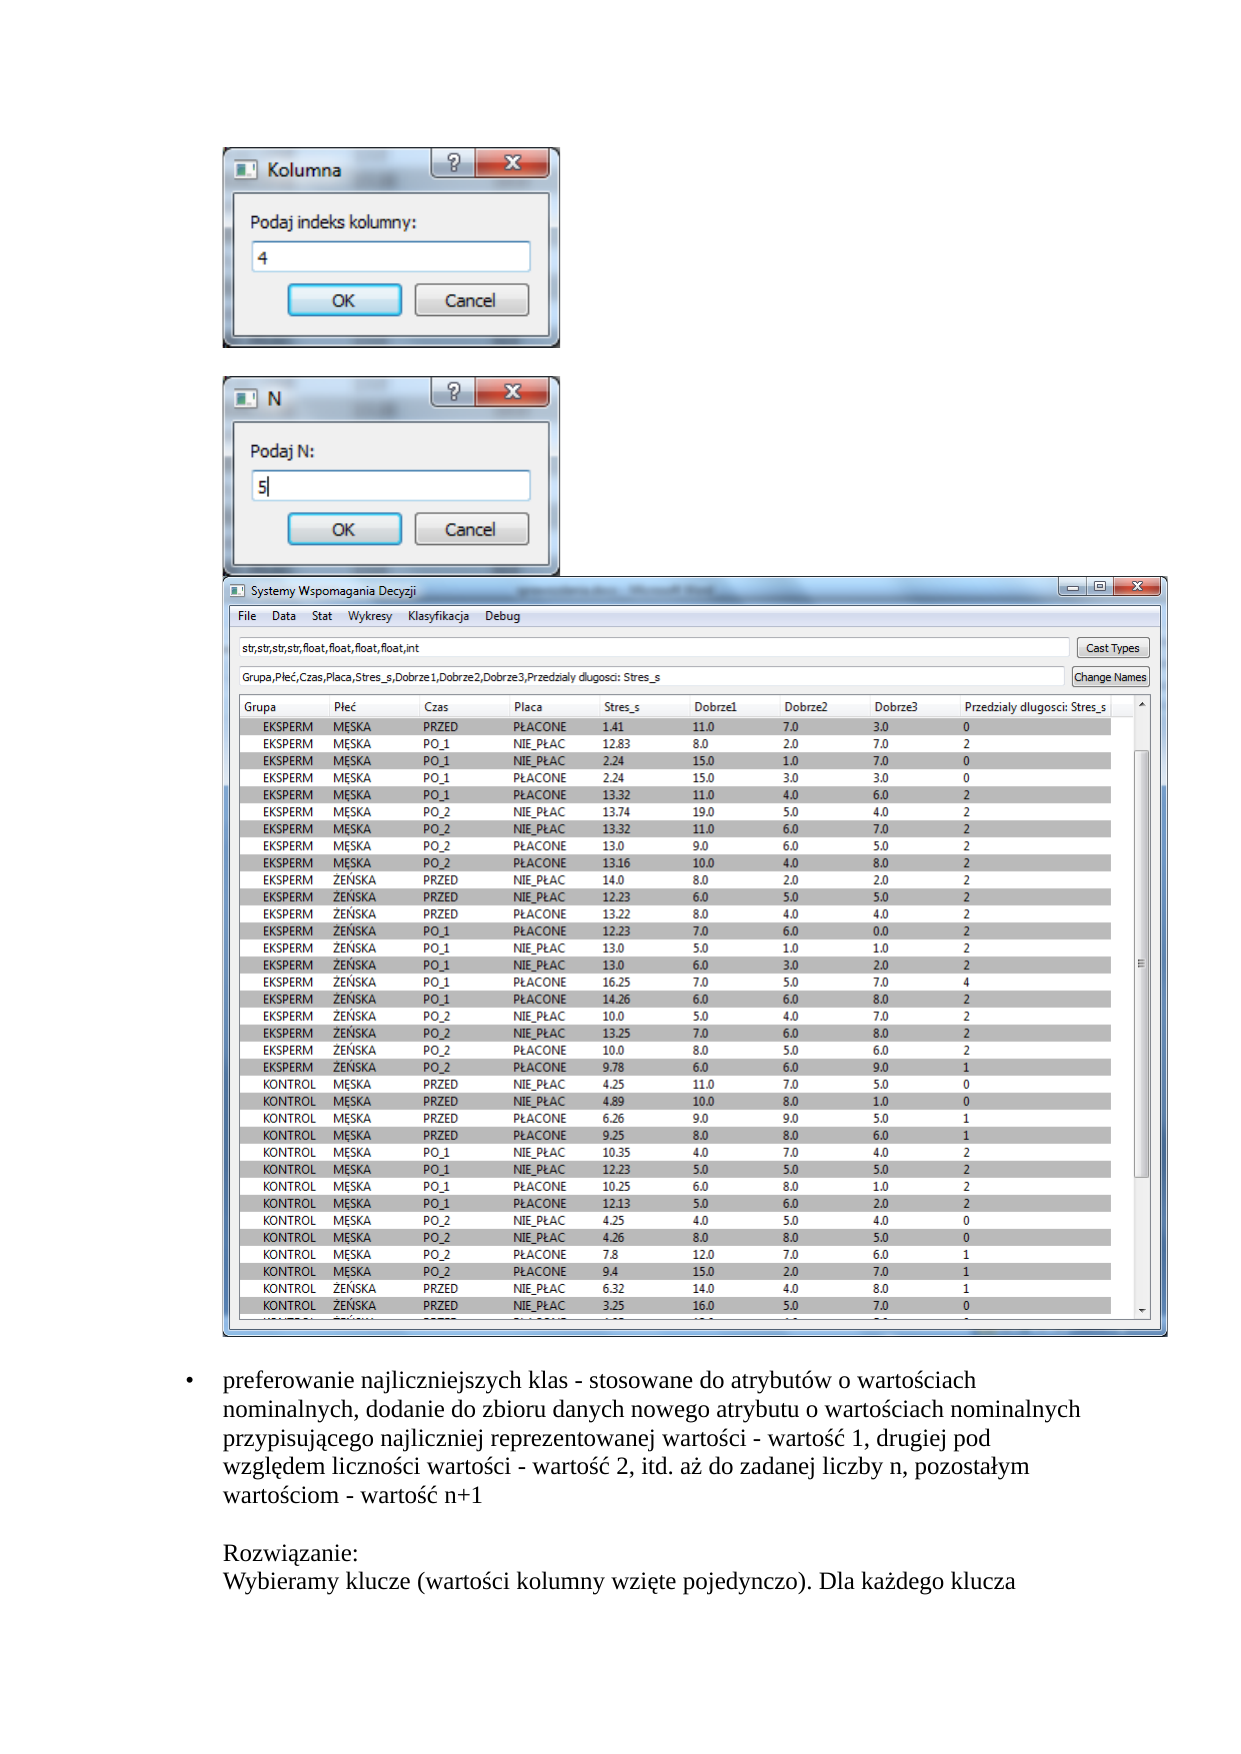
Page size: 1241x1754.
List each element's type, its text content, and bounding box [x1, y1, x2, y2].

list Wybieramy klucze (wartości kolumny wzięte pojedynczo). Dla każdego klucza [223, 1566, 1093, 1595]
picture [222, 147, 561, 348]
list Rozwiązanie: [223, 1538, 1093, 1566]
picture [222, 376, 1168, 1337]
list preferowanie najliczniejszych klas - stosowane do atrybutów o wartościach nominalnych, dodanie do zbioru danych nowego atrybutu o wartościach nominalnych przypisującego najliczniej reprezentowanej wartości - wartość 1, drugiej pod względem liczności wartości - wartość 2, itd. aż do zadanej liczby n, pozostałym wartościom - wartość n+1 [185, 1365, 1093, 1509]
